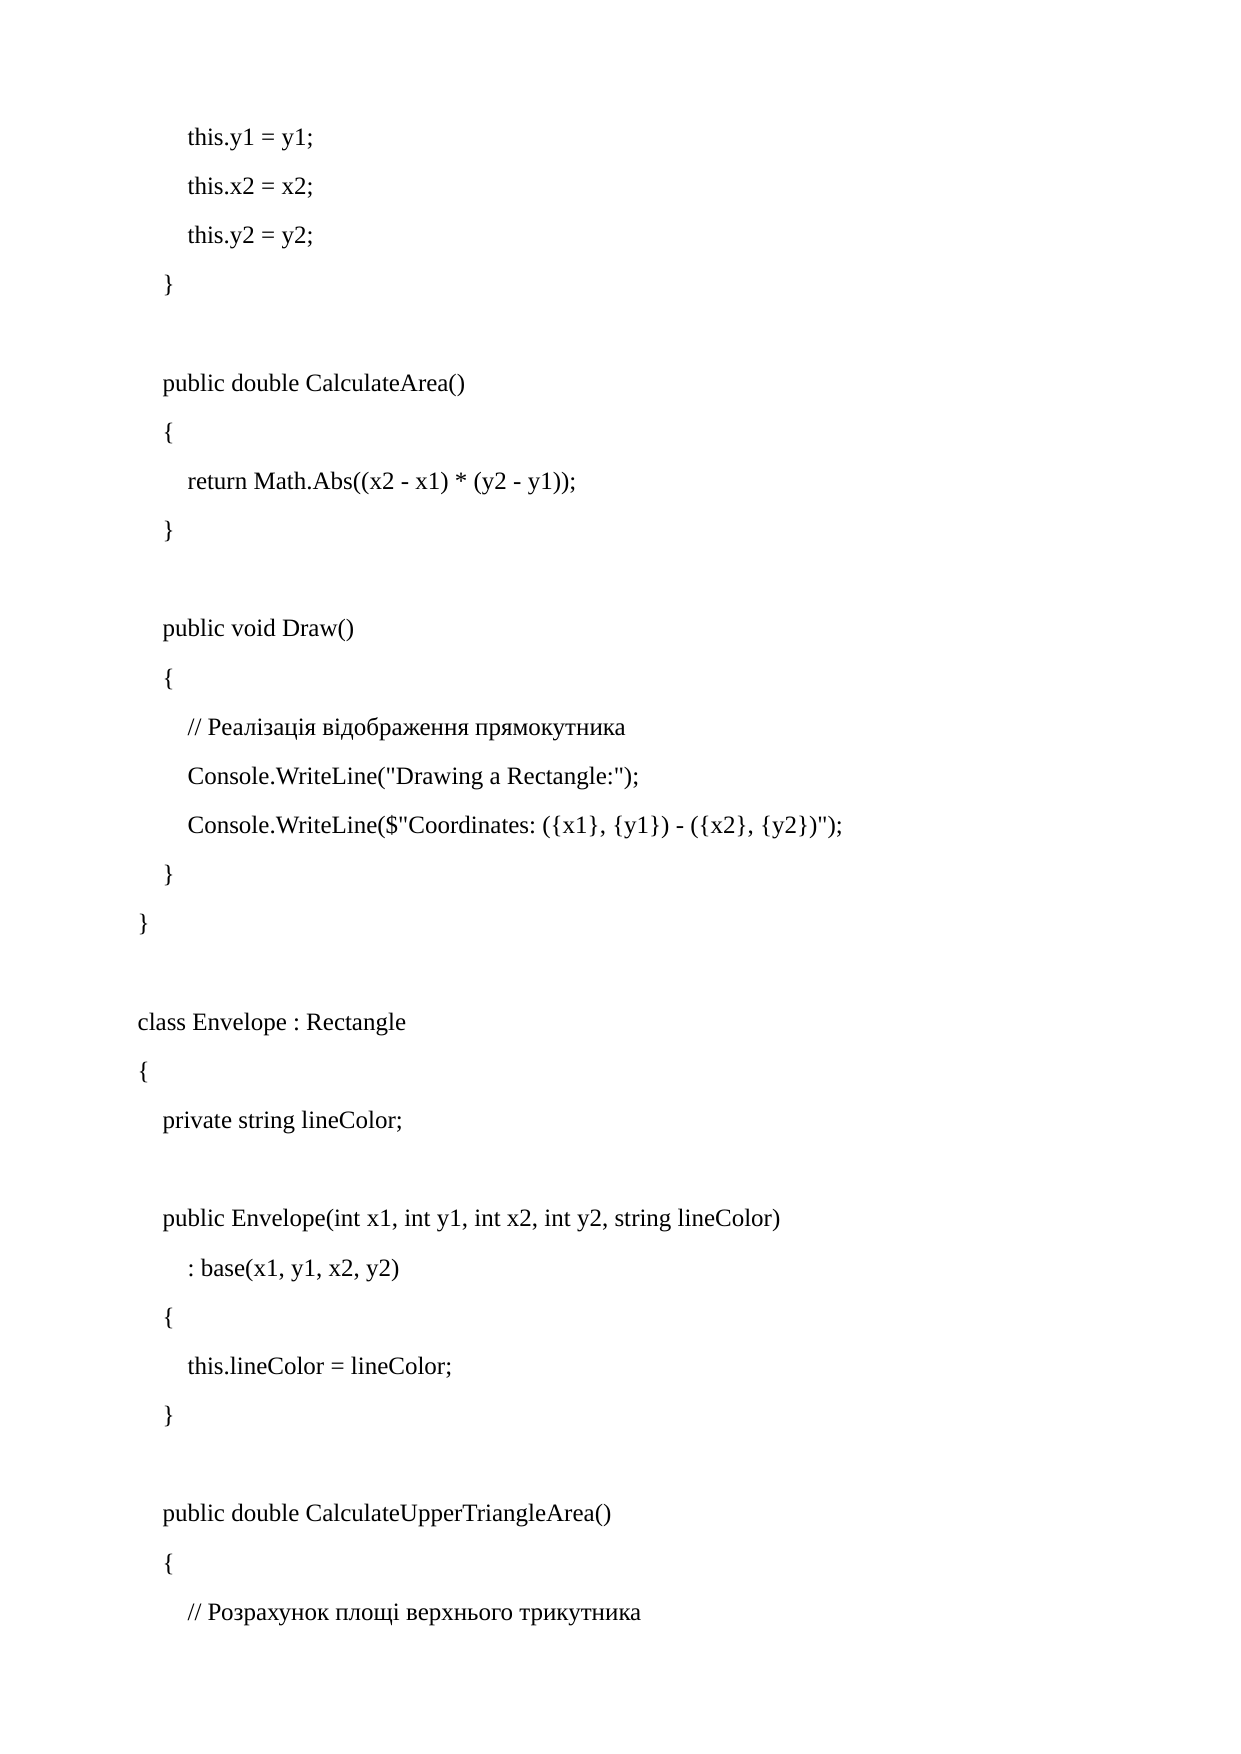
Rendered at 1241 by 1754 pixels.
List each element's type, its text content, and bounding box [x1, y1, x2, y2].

text { [137, 1298, 1112, 1331]
text this.x2 = x2; [137, 167, 1112, 200]
text public double CalculateUpperTriangleArea() [137, 1495, 1112, 1527]
text this.y1 = y1; [137, 118, 1112, 151]
text } [137, 266, 1112, 298]
text { [137, 413, 1112, 446]
text public double CalculateArea() [137, 364, 1112, 396]
text } [137, 856, 1112, 888]
text { [137, 1544, 1112, 1576]
text class Envelope : Rectangle [137, 1003, 1112, 1036]
text } [137, 905, 1112, 937]
text Console.WriteLine("Drawing a Rectangle:"); [137, 757, 1112, 790]
text this.y2 = y2; [137, 216, 1112, 249]
text this.lineColor = lineColor; [137, 1347, 1112, 1380]
text return Math.Abs((x2 - x1) * (y2 - y1)); [137, 462, 1112, 495]
text Console.WriteLine($"Coordinates: ({x1}, {y1}) - ({x2}, {y2})"); [137, 806, 1112, 839]
text public void Draw() [137, 610, 1112, 642]
text // Реалізація відображення прямокутника [137, 708, 1112, 741]
text } [137, 1396, 1112, 1429]
text { [137, 1052, 1112, 1085]
text public Envelope(int x1, int y1, int x2, int y2, string lineColor) [137, 1200, 1112, 1232]
text // Розрахунок площі верхнього трикутника [137, 1593, 1112, 1626]
text { [137, 659, 1112, 691]
text } [137, 511, 1112, 544]
text : base(x1, y1, x2, y2) [137, 1249, 1112, 1281]
text private string lineColor; [137, 1101, 1112, 1134]
